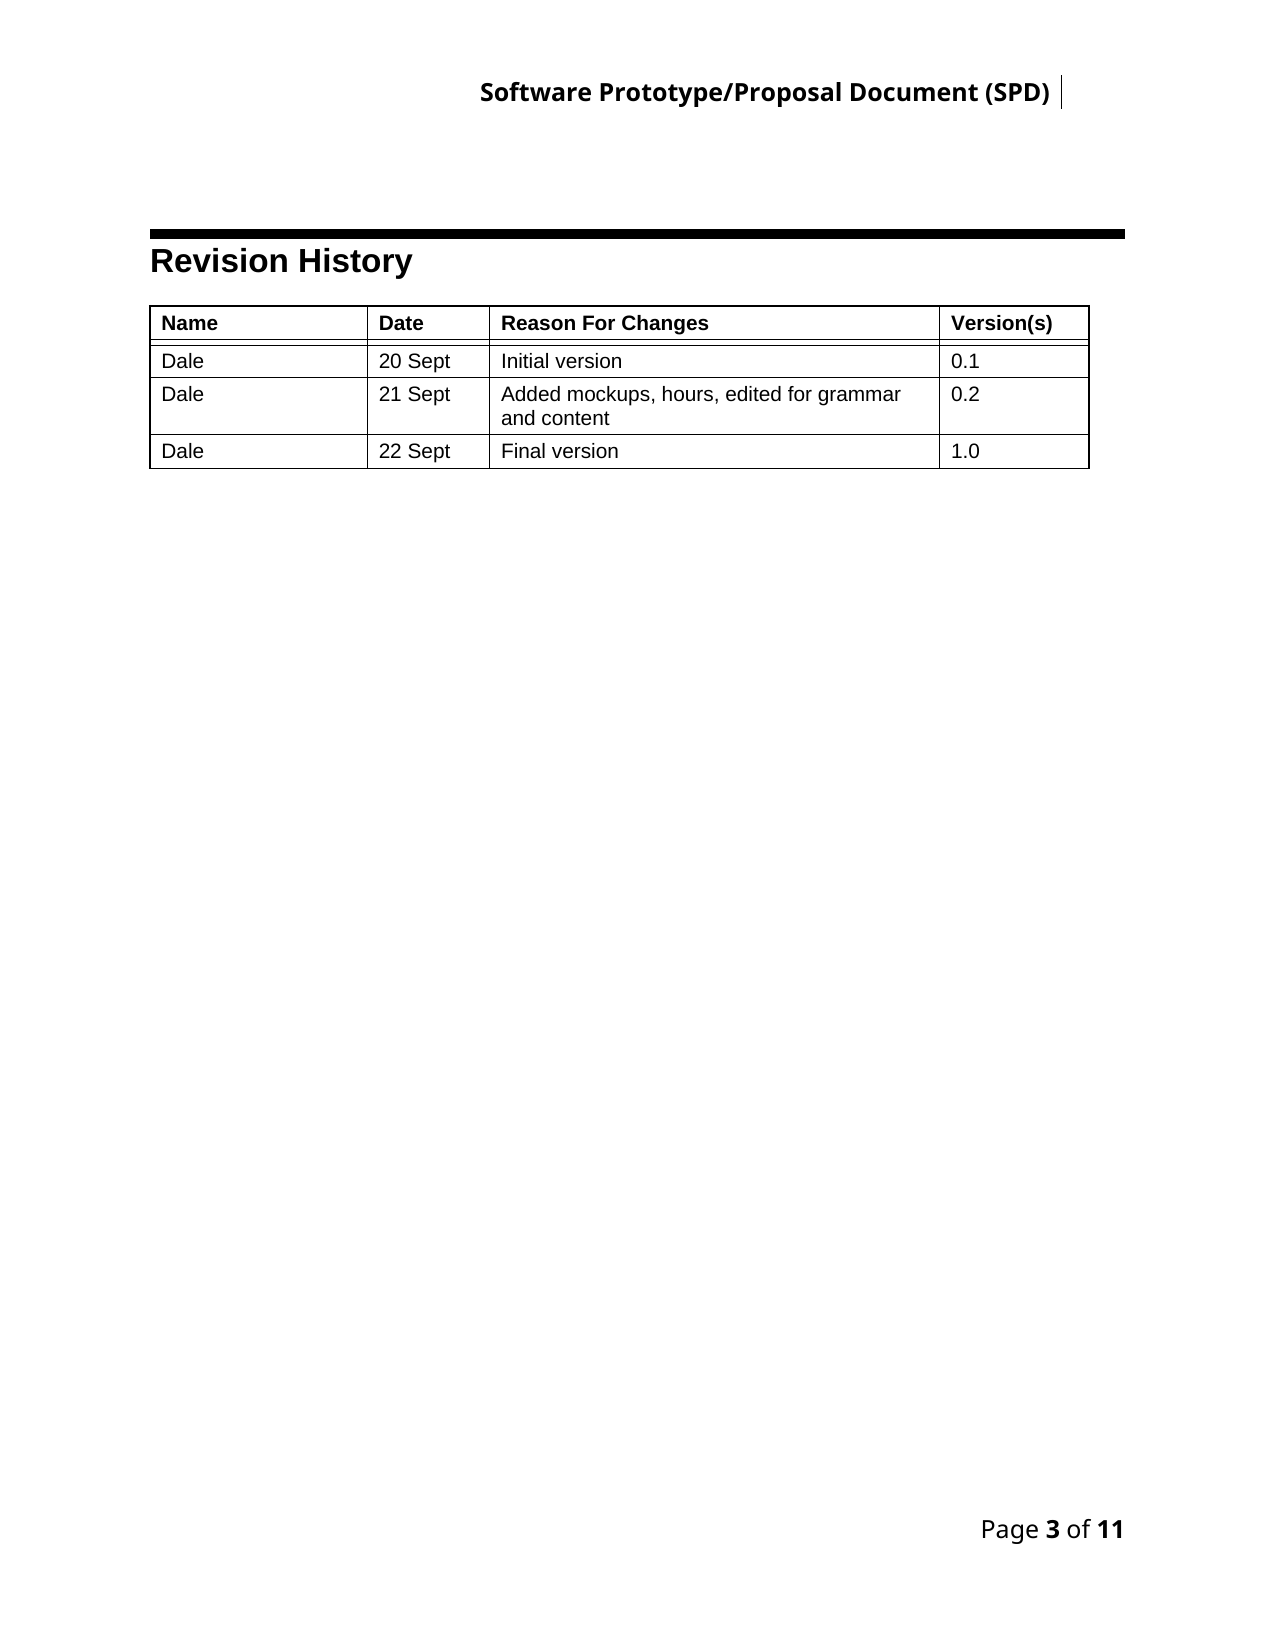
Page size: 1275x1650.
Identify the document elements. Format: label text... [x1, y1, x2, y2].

table_cell Final version [490, 435, 939, 467]
subtitle Revision History [150, 239, 1125, 280]
table_cell 20 Sept [368, 346, 489, 377]
table_header Version(s) [940, 307, 1088, 339]
table_cell 0.2 [940, 378, 1088, 434]
table_cell Dale [151, 346, 367, 377]
table_cell [368, 340, 489, 345]
table_cell Dale [151, 435, 367, 467]
table_header Date [368, 307, 489, 339]
table_cell Added mockups, hours, edited for grammar and content [490, 378, 939, 434]
table_cell [151, 340, 367, 345]
table_cell Initial version [490, 346, 939, 377]
table_cell [490, 340, 939, 345]
table_header Reason For Changes [490, 307, 939, 339]
table_cell 0.1 [940, 346, 1088, 377]
table_cell 21 Sept [368, 378, 489, 434]
table_cell 1.0 [940, 435, 1088, 467]
table_cell Dale [151, 378, 367, 434]
table_header Name [151, 307, 367, 339]
table_cell 22 Sept [368, 435, 489, 467]
table_cell [940, 340, 1088, 345]
